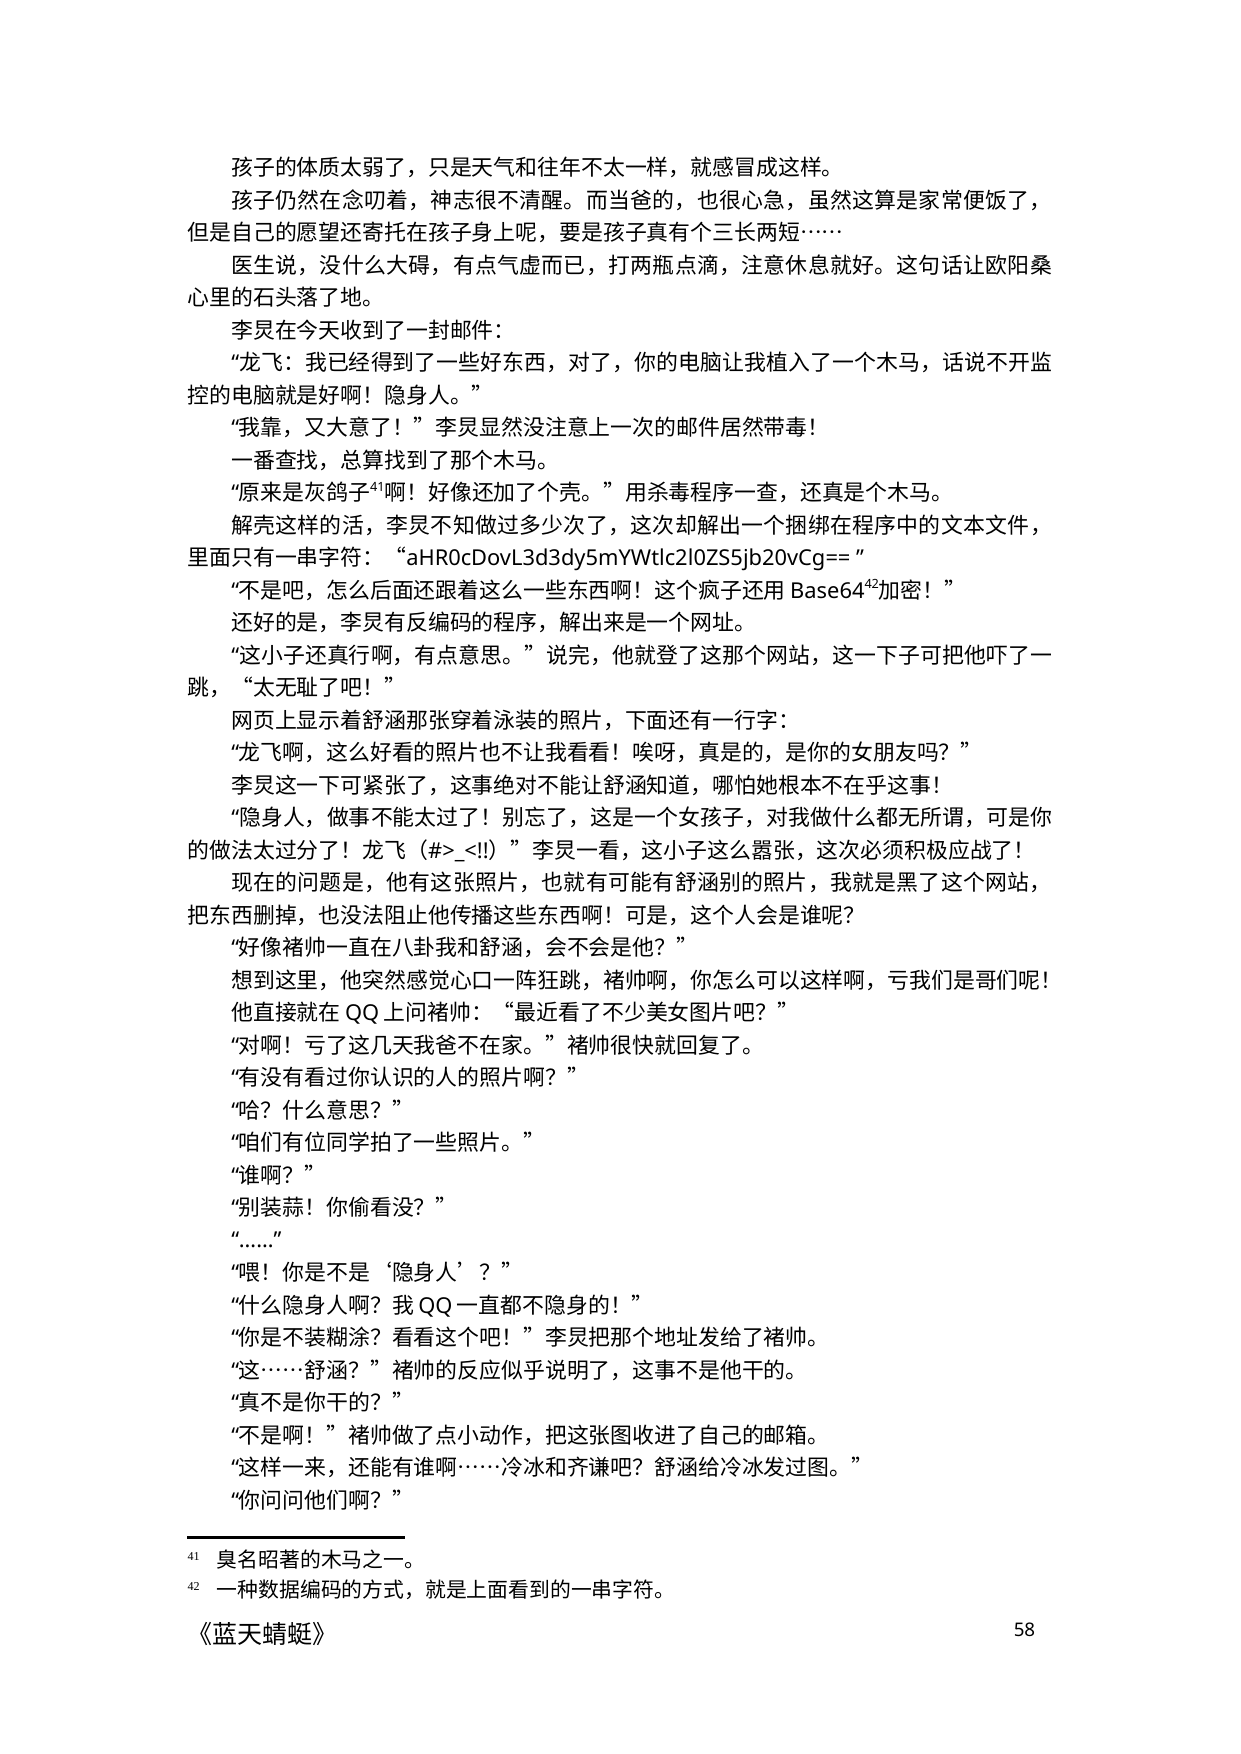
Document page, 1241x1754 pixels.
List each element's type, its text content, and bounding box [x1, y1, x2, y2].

text 他直接就在QQ上问褚帅：“最近看了不少美女图片吧？” [187, 995, 1053, 1027]
text “好像褚帅一直在八卦我和舒涵，会不会是他？” [187, 930, 1053, 962]
text “哈？什么意思？” [187, 1092, 1053, 1125]
text “……” [187, 1222, 1053, 1255]
text “什么隐身人啊？我QQ一直都不隐身的！” [187, 1287, 1053, 1320]
text “这小子还真行啊，有点意思。”说完，他就登了这那个网站，这一下子可把他吓了一跳，“太无耻了吧！” [187, 637, 1053, 702]
text “这样一来，还能有谁啊……冷冰和齐谦吧？舒涵给冷冰发过图。” [187, 1450, 1053, 1482]
text 孩子的体质太弱了，只是天气和往年不太一样，就感冒成这样。 [187, 150, 1053, 182]
text “喂！你是不是‘隐身人’？” [187, 1255, 1053, 1287]
text 现在的问题是，他有这张照片，也就有可能有舒涵别的照片，我就是黑了这个网站，把东西删掉，也没法阻止他传播这些东西啊！可是，这个人会是谁呢？ [187, 865, 1053, 930]
text “真不是你干的？” [187, 1385, 1053, 1417]
text “对啊！亏了这几天我爸不在家。”褚帅很快就回复了。 [187, 1027, 1053, 1060]
text “谁啊？” [187, 1157, 1053, 1190]
text 臭名昭著的木马之一。 [187, 1543, 1053, 1574]
text “原来是灰鸽子啊！好像还加了个壳。”用杀毒程序一查，还真是个木马。 [187, 475, 1053, 507]
text “隐身人，做事不能太过了！别忘了，这是一个女孩子，对我做什么都无所谓，可是你的做法太过分了！龙飞（#>_<!!）”李炅一看，这小子这么嚣张，这次必须积极应战了！ [187, 800, 1053, 865]
text 孩子仍然在念叨着，神志很不清醒。而当爸的，也很心急，虽然这算是家常便饭了，但是自己的愿望还寄托在孩子身上呢，要是孩子真有个三长两短…… [187, 182, 1053, 247]
text “咱们有位同学拍了一些照片。” [187, 1125, 1053, 1157]
text 李炅在今天收到了一封邮件： [187, 312, 1053, 345]
text “龙飞：我已经得到了一些好东西，对了，你的电脑让我植入了一个木马，话说不开监控的电脑就是好啊！隐身人。” [187, 345, 1053, 410]
text 想到这里，他突然感觉心口一阵狂跳，褚帅啊，你怎么可以这样啊，亏我们是哥们呢！ [187, 962, 1053, 995]
text 医生说，没什么大碍，有点气虚而已，打两瓶点滴，注意休息就好。这句话让欧阳桑心里的石头落了地。 [187, 247, 1053, 312]
text 还好的是，李炅有反编码的程序，解出来是一个网址。 [187, 605, 1053, 637]
text “有没有看过你认识的人的照片啊？” [187, 1060, 1053, 1092]
text “我靠，又大意了！”李炅显然没注意上一次的邮件居然带毒！ [187, 410, 1053, 442]
text 解壳这样的活，李炅不知做过多少次了，这次却解出一个捆绑在程序中的文本文件，里面只有一串字符：“aHR0cDovL3d3dy5mYWtlc2l0ZS5jb20vCg== ” [187, 507, 1053, 572]
text “不是啊！”褚帅做了点小动作，把这张图收进了自己的邮箱。 [187, 1417, 1053, 1450]
text “龙飞啊，这么好看的照片也不让我看看！唉呀，真是的，是你的女朋友吗？” [187, 735, 1053, 767]
text “你问问他们啊？” [187, 1482, 1053, 1515]
text “不是吧，怎么后面还跟着这么一些东西啊！这个疯子还用Base64加密！” [187, 572, 1053, 605]
text “这……舒涵？”褚帅的反应似乎说明了，这事不是他干的。 [187, 1352, 1053, 1385]
text 一种数据编码的方式，就是上面看到的一串字符。 [187, 1574, 1053, 1604]
text “你是不装糊涂？看看这个吧！”李炅把那个地址发给了褚帅。 [187, 1320, 1053, 1352]
text 网页上显示着舒涵那张穿着泳装的照片，下面还有一行字： [187, 702, 1053, 735]
text 李炅这一下可紧张了，这事绝对不能让舒涵知道，哪怕她根本不在乎这事！ [187, 767, 1053, 800]
text 一番查找，总算找到了那个木马。 [187, 442, 1053, 475]
text “别装蒜！你偷看没？” [187, 1190, 1053, 1222]
